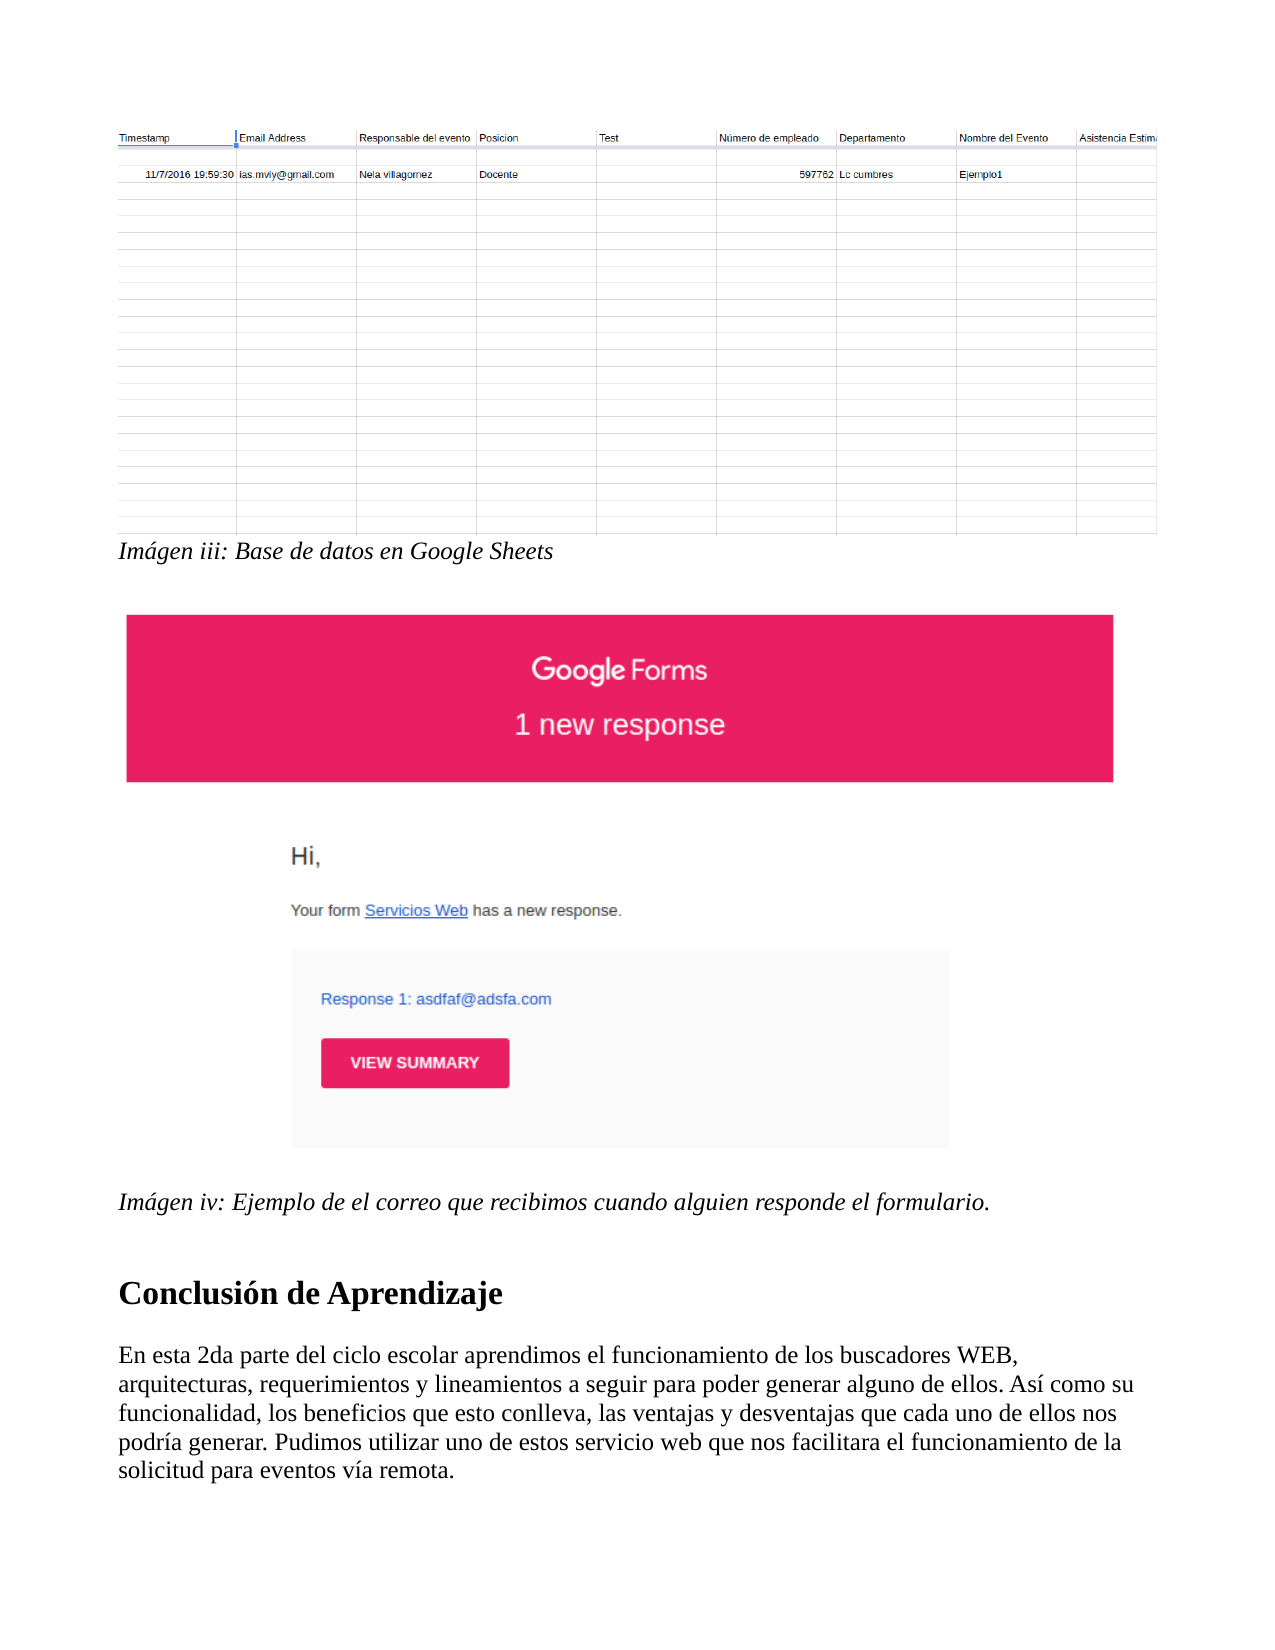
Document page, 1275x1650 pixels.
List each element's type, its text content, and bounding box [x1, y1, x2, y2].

text Conclusión de Aprendizaje [118, 1273, 1157, 1312]
picture [118, 606, 1157, 1187]
text Imágen iii: Base de datos en Google Sheets [118, 536, 1157, 565]
text En esta 2da parte del ciclo escolar aprendimos el funcionamiento de los buscadores WEB, arquitecturas, requerimientos y lineamientos a seguir para poder generar alguno de ellos. Así como su funcionalidad, los beneficios que esto conlleva, las ventajas y desventajas que cada uno de ellos nos podría generar. Pudimos utilizar uno de estos servicio web que nos facilitara el funcionamiento de la solicitud para eventos vía remota. [118, 1341, 1157, 1484]
picture [118, 130, 1157, 536]
text Imágen iv: Ejemplo de el correo que recibimos cuando alguien responde el formulario. [118, 1187, 1157, 1216]
